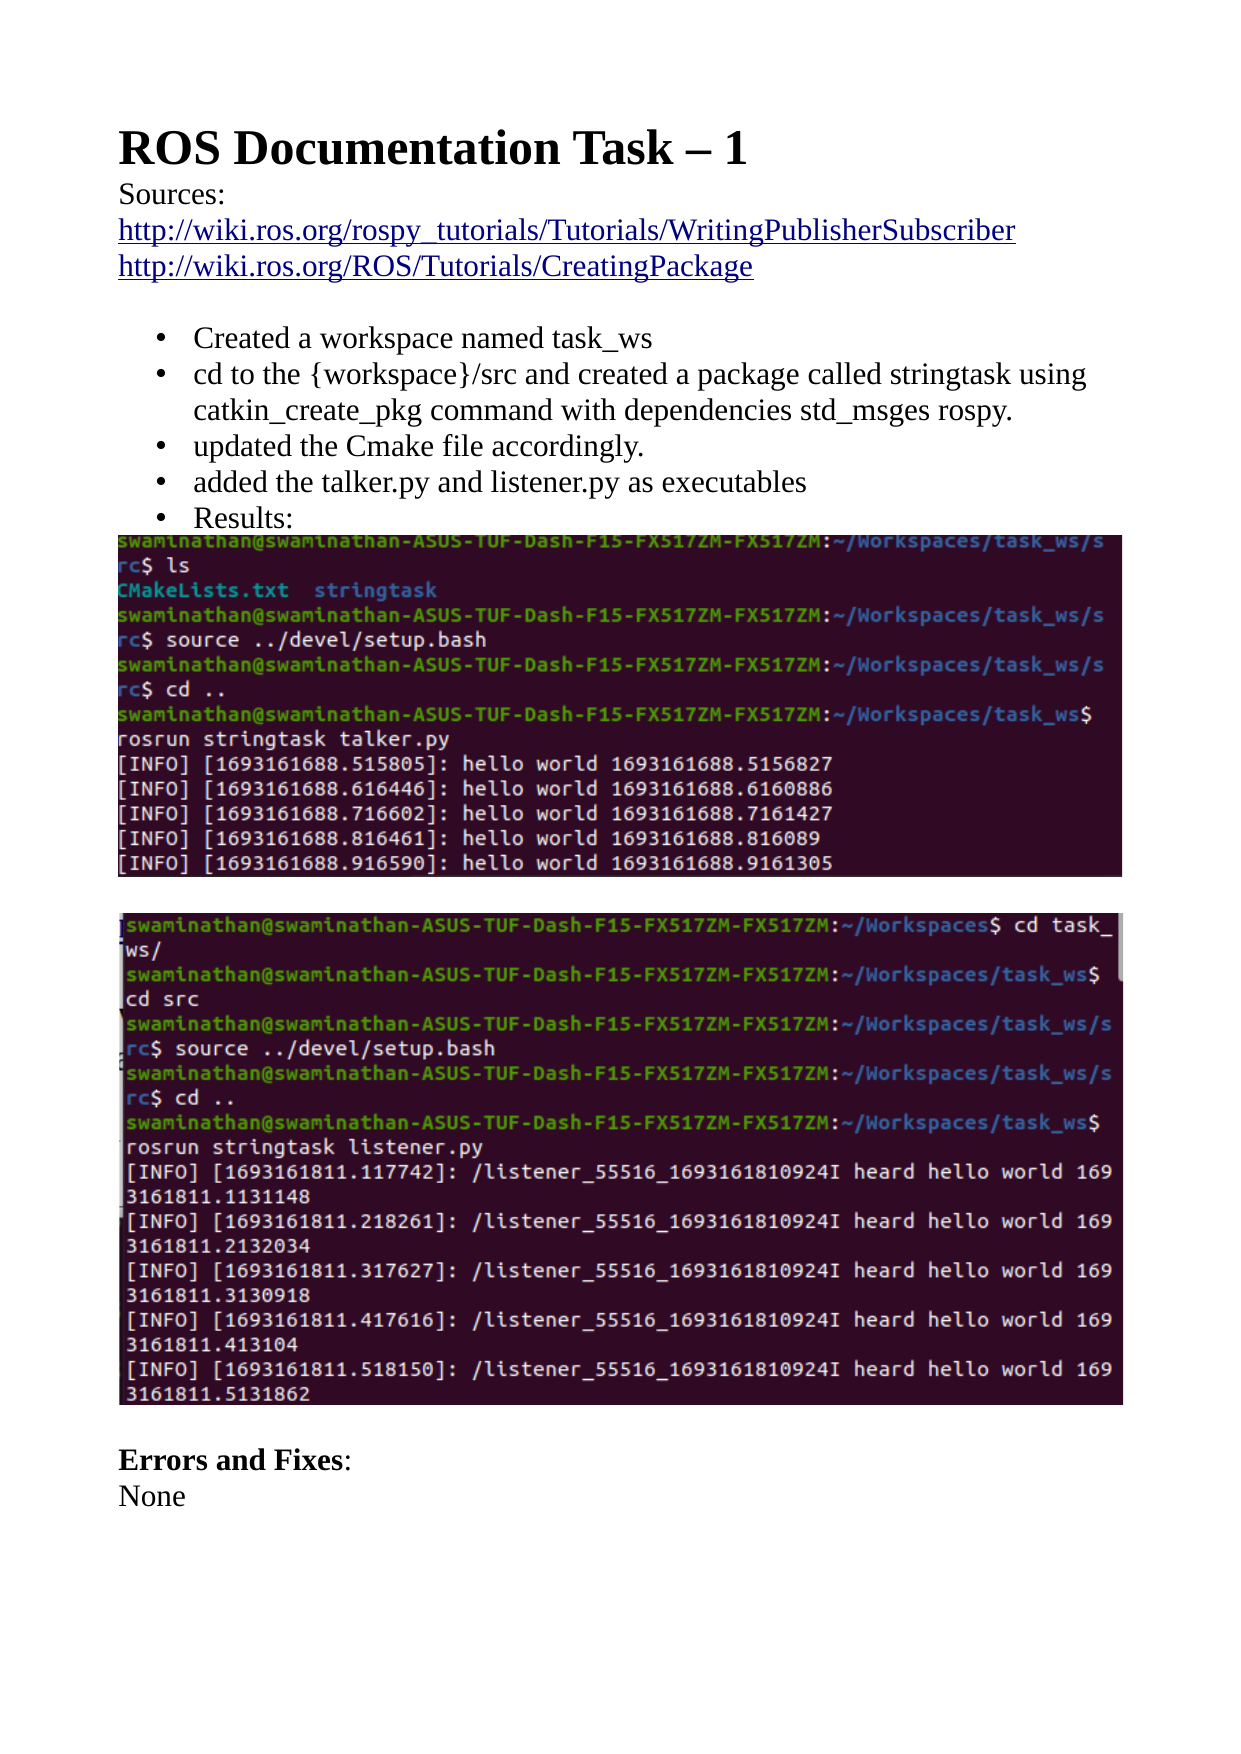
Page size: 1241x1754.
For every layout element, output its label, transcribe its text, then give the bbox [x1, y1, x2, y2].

list Created a workspace named task_ws [156, 319, 1122, 355]
text http://wiki.ros.org/rospy_tutorials/Tutorials/WritingPublisherSubscriber [118, 212, 1122, 247]
text Sources: [118, 176, 1122, 212]
picture [118, 535, 1123, 877]
picture [119, 913, 1124, 1405]
list updated the Cmake file accordingly. [156, 427, 1122, 463]
list cd to the {workspace}/src and created a package called stringtask using catkin_create_pkg command with dependencies std_msges rospy. [156, 355, 1122, 427]
list Results: [156, 499, 1122, 535]
text http://wiki.ros.org/ROS/Tutorials/CreatingPackage [118, 247, 1122, 283]
text Errors and Fixes: [118, 877, 1122, 1477]
text ROS Documentation Task – 1 [118, 118, 1122, 176]
list added the talker.py and listener.py as executables [156, 463, 1122, 499]
text None [118, 1477, 1122, 1513]
